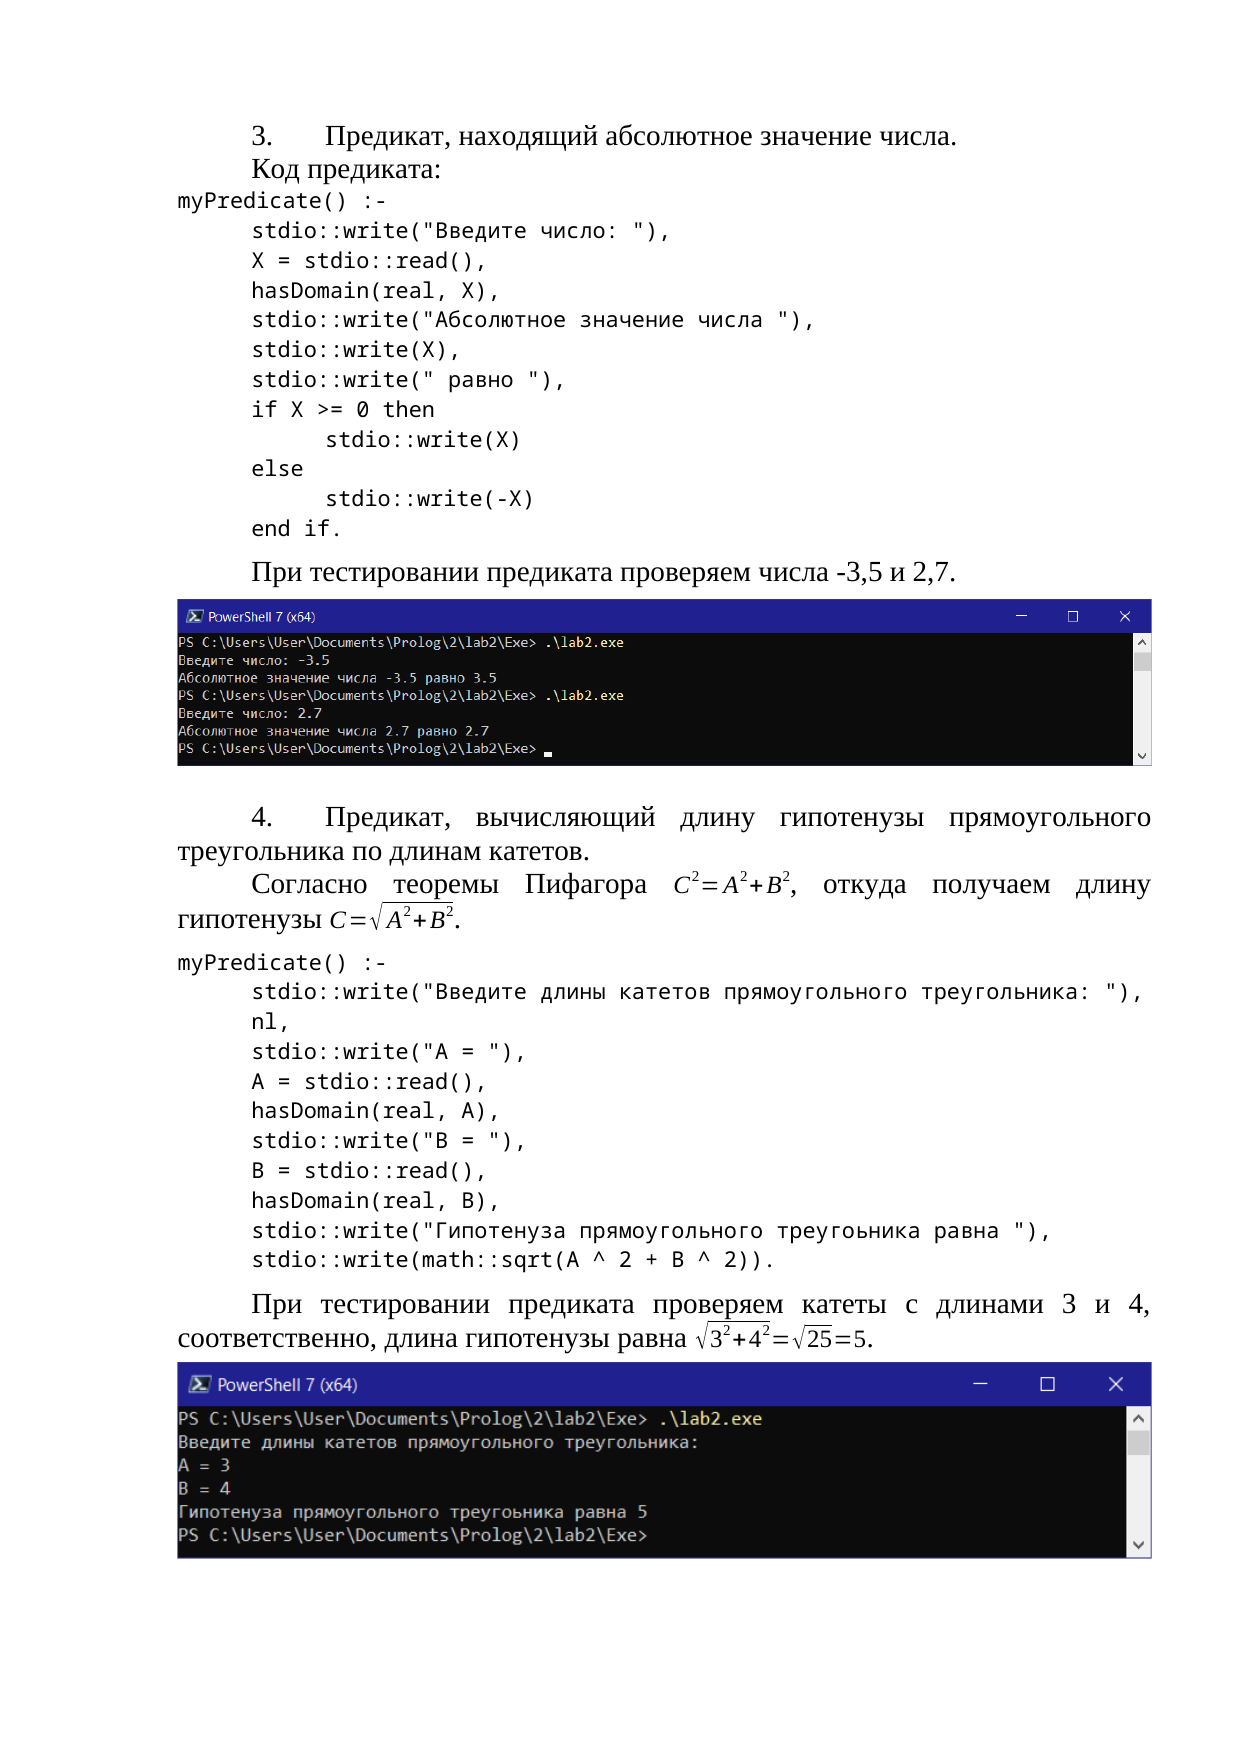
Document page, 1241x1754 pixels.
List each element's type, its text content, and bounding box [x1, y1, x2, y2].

text Код предиката: [177, 152, 1152, 185]
list Предикат, вычисляющий длину гипотенузы прямоугольного треугольника по длинам катетов. [177, 799, 1152, 867]
text stdio::write(X), [177, 334, 1152, 364]
text При тестировании предиката проверяем катеты с длинами 3 и 4, соответственно, длина гипотенузы равна . [177, 1286, 1152, 1354]
text A = stdio::read(), [177, 1066, 1152, 1096]
text stdio::write("Введите длины катетов прямоугольного треугольника: "), [177, 976, 1152, 1006]
text stdio::write("B = "), [177, 1125, 1152, 1155]
picture [177, 599, 1152, 766]
text Согласно теоремы Пифагора , откуда получаем длину гипотенузы . [177, 867, 1152, 935]
text nl, [177, 1006, 1152, 1036]
text stdio::write(math::sqrt(A ^ 2 + B ^ 2)). [177, 1244, 1152, 1274]
text X = stdio::read(), [177, 245, 1152, 274]
list Предикат, находящий абсолютное значение числа. [177, 118, 1152, 152]
text При тестировании предиката проверяем числа -3,5 и 2,7. [177, 554, 1152, 588]
text end if. [177, 513, 1152, 543]
text stdio::write(" равно "), [177, 364, 1152, 394]
text stdio::write("Абсолютное значение числа "), [177, 304, 1152, 334]
text hasDomain(real, X), [177, 274, 1152, 304]
text stdio::write(X) [177, 423, 1152, 453]
text stdio::write("Гипотенуза прямоугольного треугоьника равна "), [177, 1215, 1152, 1244]
text myPredicate() :- [177, 185, 1152, 215]
text B = stdio::read(), [177, 1155, 1152, 1185]
text if X >= 0 then [177, 394, 1152, 423]
text stdio::write("A = "), [177, 1036, 1152, 1066]
text hasDomain(real, A), [177, 1096, 1152, 1125]
text stdio::write(-X) [177, 483, 1152, 513]
text else [177, 453, 1152, 483]
text hasDomain(real, B), [177, 1185, 1152, 1215]
text myPredicate() :- [177, 947, 1152, 976]
text stdio::write("Введите число: "), [177, 215, 1152, 245]
picture [177, 1362, 1152, 1561]
